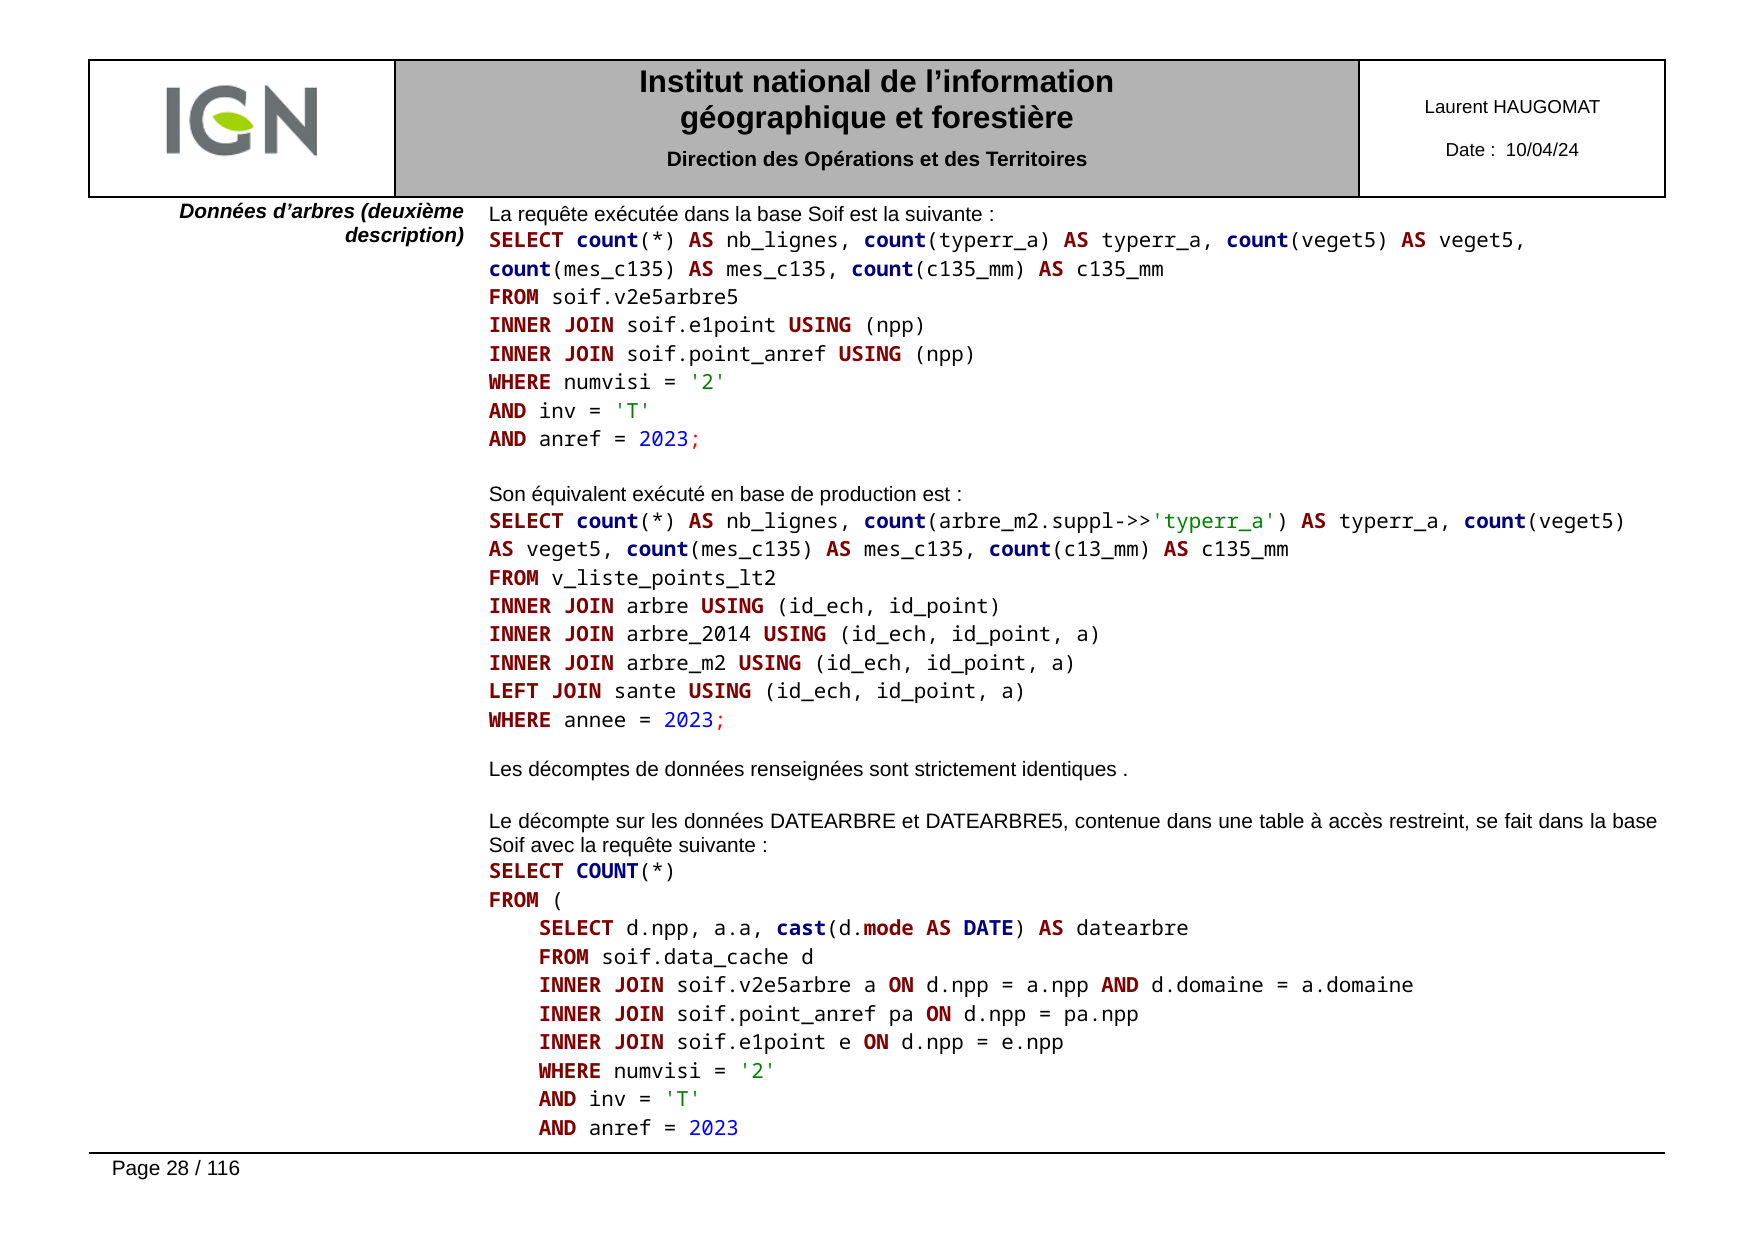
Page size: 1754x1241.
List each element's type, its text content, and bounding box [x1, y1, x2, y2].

table_cell Données d’arbres (deuxième description) [89, 198, 483, 1147]
picture [141, 62, 343, 180]
table_cell La requête exécutée dans la base Soif est la suivante : SELECT count(*) AS nb_lignes, count(typerr_a) AS typerr_a, count(veget5) AS veget5, count(mes_c135) AS mes_c135, count(c135_mm) AS c135_mm FROM soif.v2e5arbre5 INNER JOIN soif.e1point USING (npp) INNER JOIN soif.point_anref USING (npp) WHERE numvisi = '2' AND inv = 'T' AND anref = 2023; Son équivalent exécuté en base de production est : SELECT count(*) AS nb_lignes, count(arbre_m2.suppl->>'typerr_a') AS typerr_a, count(veget5) AS veget5, count(mes_c135) AS mes_c135, count(c13_mm) AS c135_mm FROM v_liste_points_lt2 INNER JOIN arbre USING (id_ech, id_point) INNER JOIN arbre_2014 USING (id_ech, id_point, a) INNER JOIN arbre_m2 USING (id_ech, id_point, a) LEFT JOIN sante USING (id_ech, id_point, a) WHERE annee = 2023; Les décomptes de données renseignées sont strictement identiques . Le décompte sur les données DATEARBRE et DATEARBRE5, contenue dans une table à accès restreint, se fait dans la base Soif avec la requête suivante : SELECT COUNT(*) FROM ( SELECT d.npp, a.a, cast(d.mode AS DATE) AS datearbre FROM soif.data_cache d INNER JOIN soif.v2e5arbre a ON d.npp = a.npp AND d.domaine = a.domaine INNER JOIN soif.point_anref pa ON d.npp = pa.npp INNER JOIN soif.e1point e ON d.npp = e.npp WHERE numvisi = '2' AND inv = 'T' AND anref = 2023 [483, 198, 1665, 1147]
